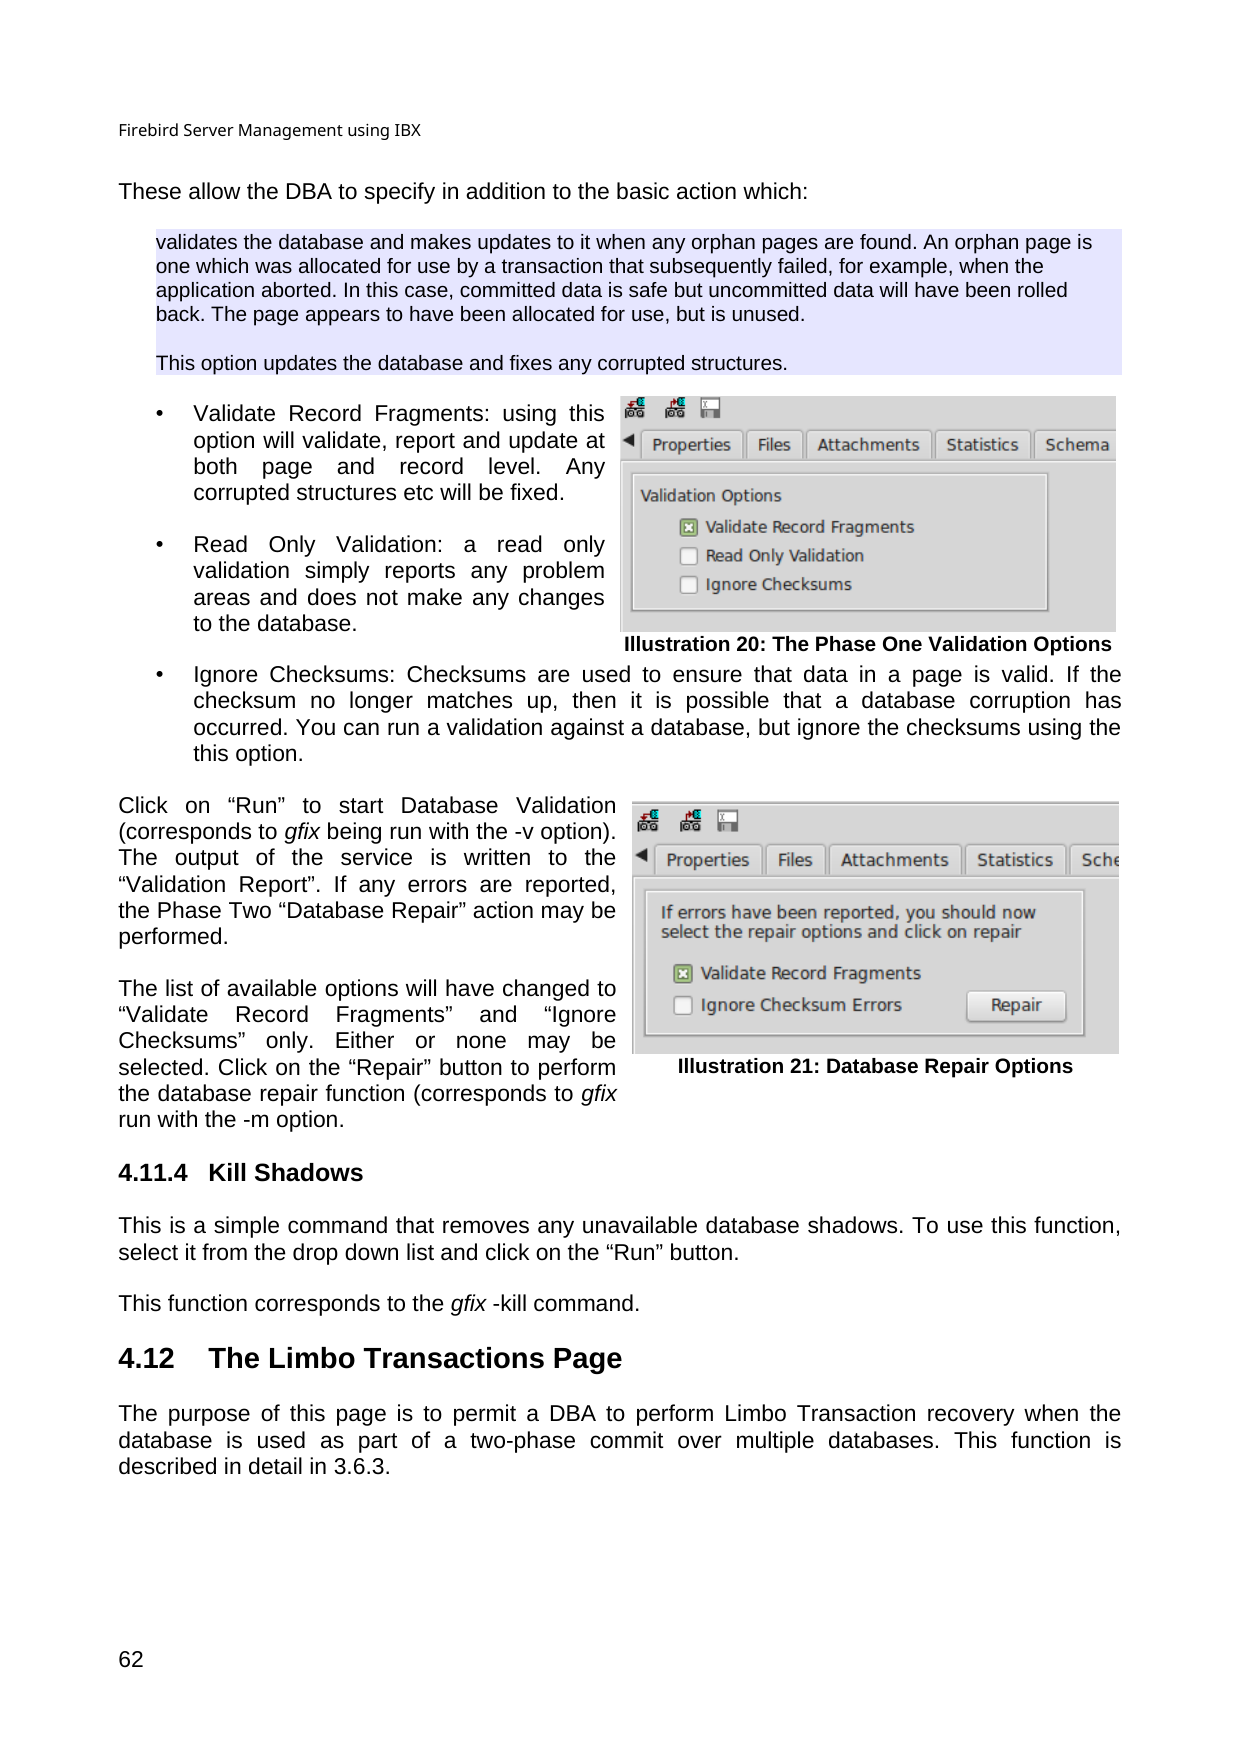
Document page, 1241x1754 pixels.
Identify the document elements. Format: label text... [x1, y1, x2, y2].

list [620, 384, 1116, 396]
list Read Only Validation: a read only validation simply reports any problem areas and does not make any changes to the database. [156, 531, 620, 636]
text This function corresponds to the gfix -kill command. [118, 1290, 1122, 1316]
text validates the database and makes updates to it when any orphan pages are found. An orphan page is one which was allocated for use by a transaction that subsequently failed, for example, when the application aborted. In this case, committed data is safe but uncommitted data will have been rolled back. The page appears to have been allocated for use, but is unused. [156, 229, 1122, 325]
text Illustration 21: Database Repair Options [632, 1054, 1119, 1077]
text Click on “Run” to start Database Validation (corresponds to gfix being run with the -v option). The output of the service is written to the “Validation Report”. If any errors are reported, the Phase Two “Database Repair” action may be performed. [118, 788, 1122, 950]
text This is a simple command that removes any unavailable database shadows. To use this function, select it from the drop down list and click on the “Run” button. [118, 1212, 1122, 1265]
list Validate Record Fragments: using this option will validate, report and update at both page and record level. Any corrupted structures etc will be fixed. [156, 400, 620, 506]
list Illustration 20: The Phase One Validation Options [620, 632, 1116, 656]
text These allow the DBA to specify in addition to the basic action which: [118, 178, 1122, 204]
subtitle Kill Shadows [118, 1158, 1122, 1187]
subtitle The Limbo Transactions Page [118, 1341, 1122, 1375]
list Ignore Checksums: Checksums are used to ensure that data in a page is valid. If the checksum no longer matches up, then it is possible that a database corruption has occurred. You can run a validation against a database, but ignore the checksums using the this option. [156, 661, 1122, 767]
text This option updates the database and fixes any corrupted structures. [156, 351, 1122, 375]
text The purpose of this page is to permit a DBA to perform Limbo Transaction recovery when the database is used as part of a two-phase commit over multiple databases. This function is described in detail in 3.6.3. [118, 1400, 1122, 1479]
picture [620, 396, 1116, 632]
text The list of available options will have changed to “Validate Record Fragments” and “Ignore Checksums” only. Either or none may be selected. Click on the “Repair” button to perform the database repair function (corresponds to gfix run with the -m option. [118, 975, 1122, 1133]
picture [632, 801, 1119, 1054]
